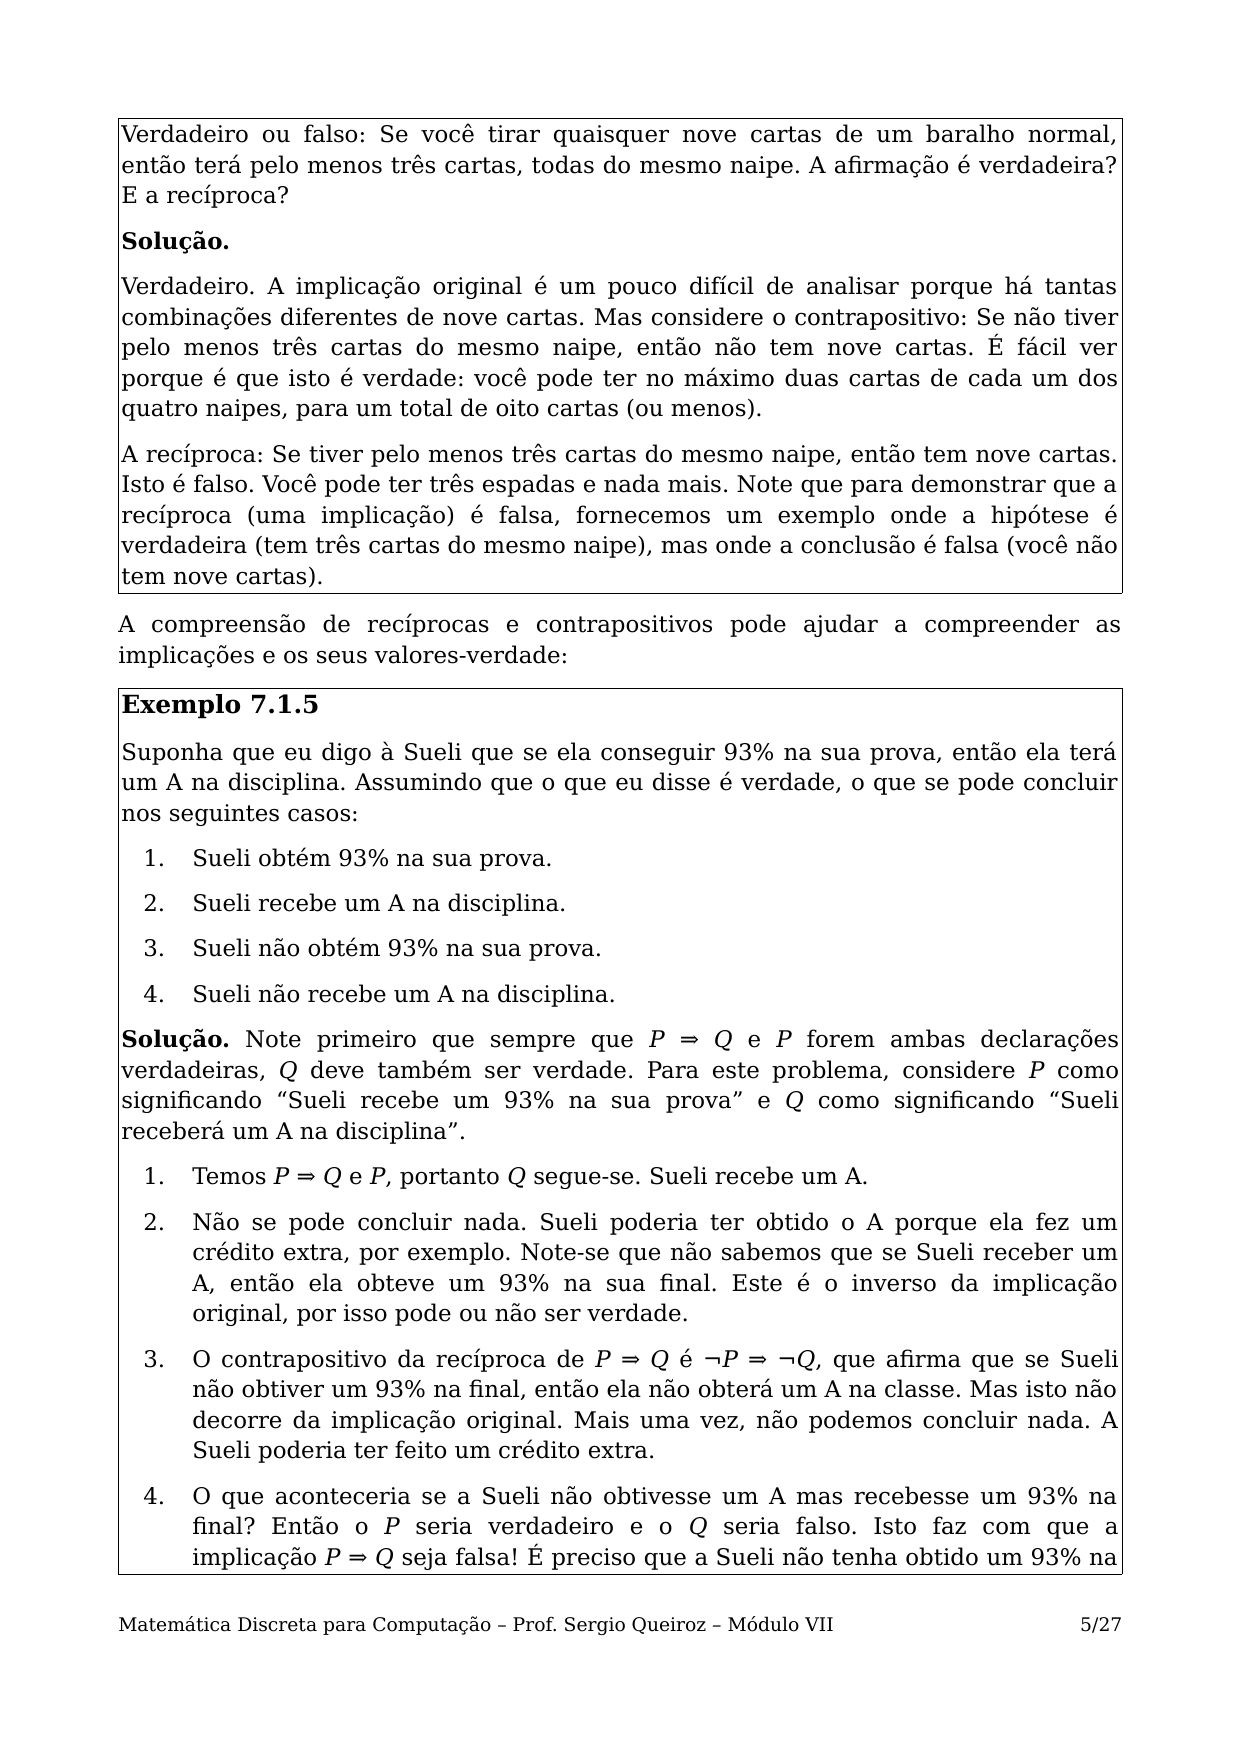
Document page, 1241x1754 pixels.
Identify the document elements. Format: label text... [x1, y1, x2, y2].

text A compreensão de recíprocas e contrapositivos pode ajudar a compreender as implicações e os seus valores-verdade: [118, 612, 1122, 669]
list Sueli obtém 93% na sua prova. [119, 842, 1122, 872]
list Sueli não obtém 93% na sua prova. [119, 933, 1122, 962]
text Verdadeiro ou falso: Se você tirar quaisquer nove cartas de um baralho normal, então terá pelo menos três cartas, todas do mesmo naipe. A afirmação é verdadeira? E a recíproca? [119, 119, 1122, 209]
list O que aconteceria se a Sueli não obtivesse um A mas recebesse um 93% na final? Então o P seria verdadeiro e o Q seria falso. Isto faz com que a implicação P ⇒ Q seja falsa! É preciso que a Sueli não tenha obtido um 93% na [119, 1480, 1122, 1574]
text Suponha que eu digo à Sueli que se ela conseguir 93% na sua prova, então ela terá um A na disciplina. Assumindo que o que eu disse é verdade, o que se pode concluir nos seguintes casos: [119, 736, 1122, 827]
text A recíproca: Se tiver pelo menos três cartas do mesmo naipe, então tem nove cartas. Isto é falso. Você pode ter três espadas e nada mais. Note que para demonstrar que a recíproca (uma implicação) é falsa, fornecemos um exemplo onde a hipótese é verdadeira (tem três cartas do mesmo naipe), mas onde a conclusão é falsa (você não tem nove cartas). [119, 438, 1122, 593]
list Sueli recebe um A na disciplina. [119, 887, 1122, 917]
list O contrapositivo da recíproca de P ⇒ Q é ¬P ⇒ ¬Q, que afirma que se Sueli não obtiver um 93% na final, então ela não obterá um A na classe. Mas isto não decorre da implicação original. Mais uma vez, não podemos concluir nada. A Sueli poderia ter feito um crédito extra. [119, 1343, 1122, 1464]
list Temos P ⇒ Q e P, portanto Q segue-se. Sueli recebe um A. [119, 1160, 1122, 1190]
text Solução. Note primeiro que sempre que P ⇒ Q e P forem ambas declarações verdadeiras, Q deve também ser verdade. Para este problema, considere P como significando “Sueli recebe um 93% na sua prova” e Q como significando “Sueli receberá um A na disciplina”. [119, 1023, 1122, 1145]
text Exemplo 7.1.5 [119, 689, 1122, 720]
list Não se pode concluir nada. Sueli poderia ter obtido o A porque ela fez um crédito extra, por exemplo. Note-se que não sabemos que se Sueli receber um A, então ela obteve um 93% na sua final. Este é o inverso da implicação original, por isso pode ou não ser verdade. [119, 1206, 1122, 1327]
text Solução. [119, 224, 1122, 254]
text Verdadeiro. A implicação original é um pouco difícil de analisar porque há tantas combinações diferentes de nove cartas. Mas considere o contrapositivo: Se não tiver pelo menos três cartas do mesmo naipe, então não tem nove cartas. É fácil ver porque é que isto é verdade: você pode ter no máximo duas cartas de cada um dos quatro naipes, para um total de oito cartas (ou menos). [119, 270, 1122, 422]
list Sueli não recebe um A na disciplina. [119, 978, 1122, 1007]
